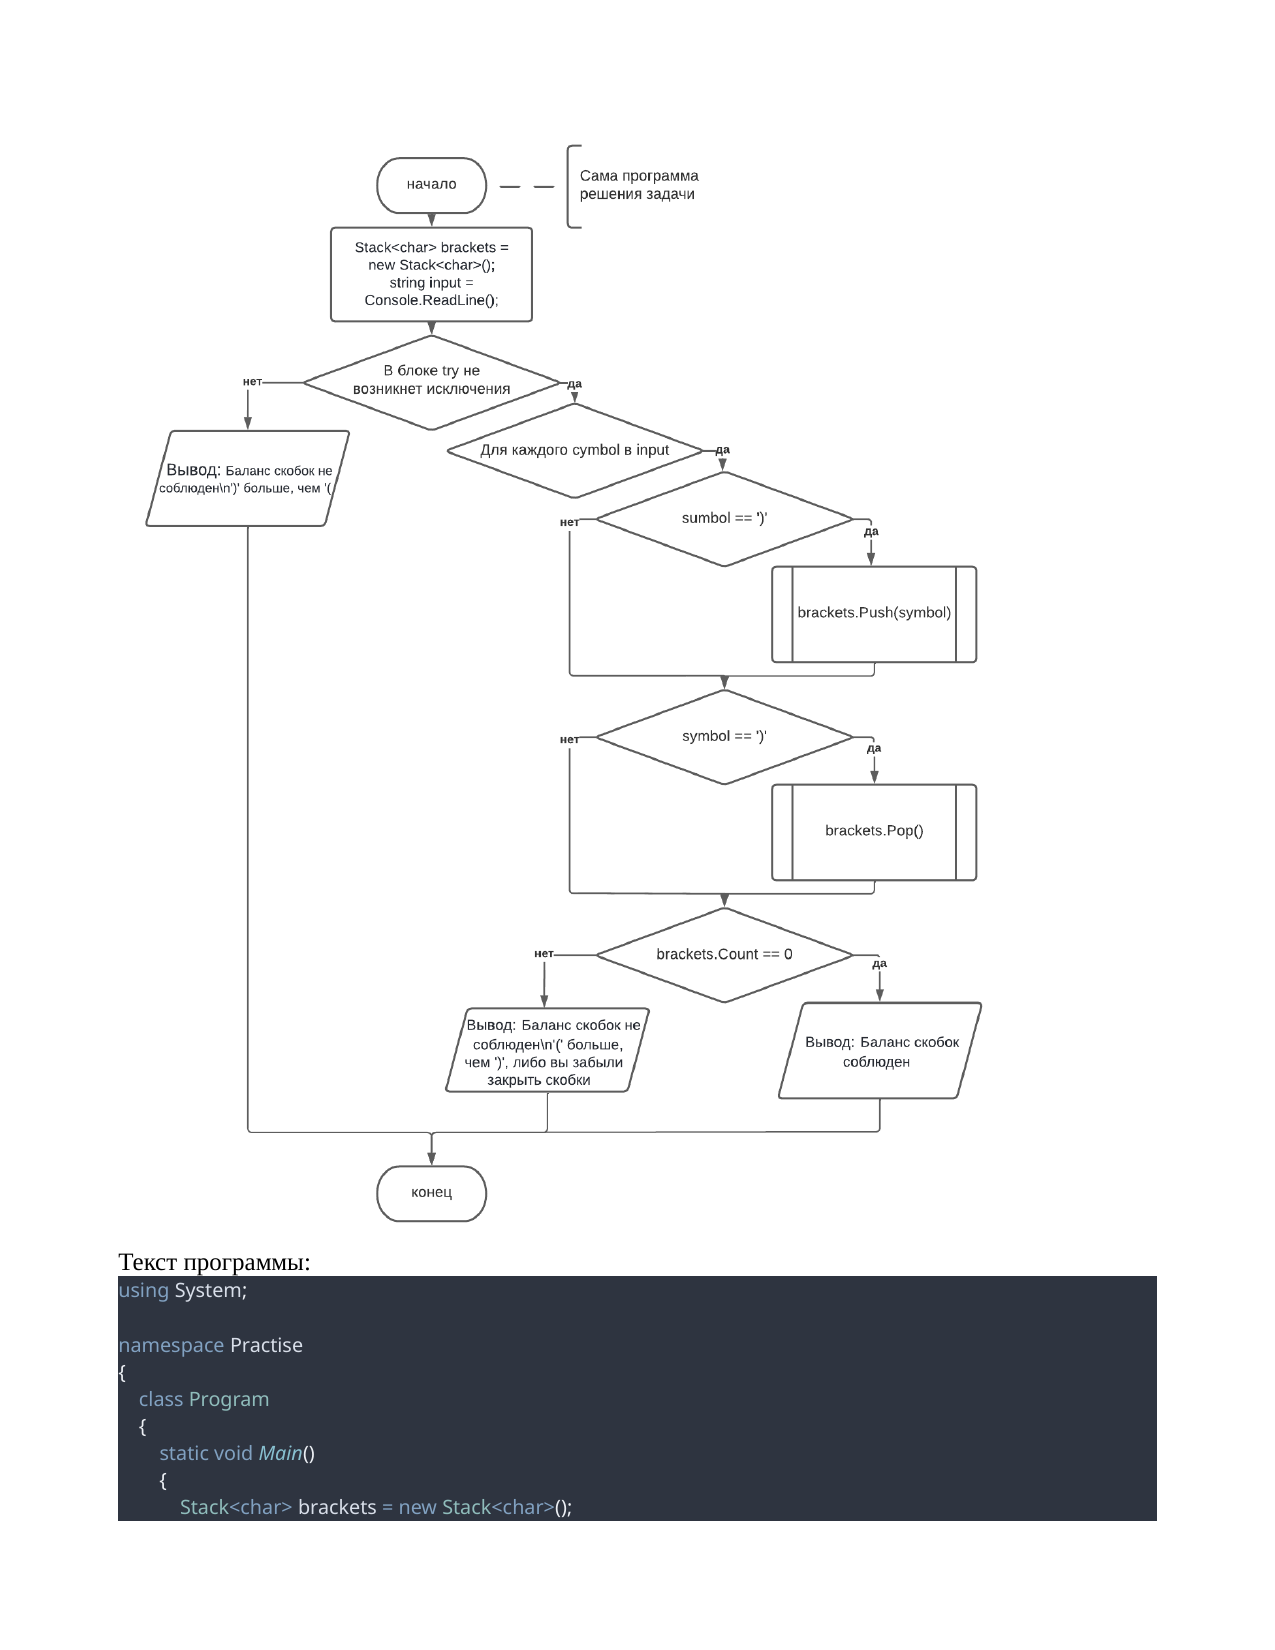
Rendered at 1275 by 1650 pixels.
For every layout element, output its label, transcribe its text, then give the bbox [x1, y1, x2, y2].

text using System; namespace Practise { class Program { static void Main() { Stack<char> brackets = new Stack<char>(); [118, 1276, 1157, 1521]
picture [118, 118, 1009, 1248]
text Текст программы: [118, 1247, 1157, 1276]
